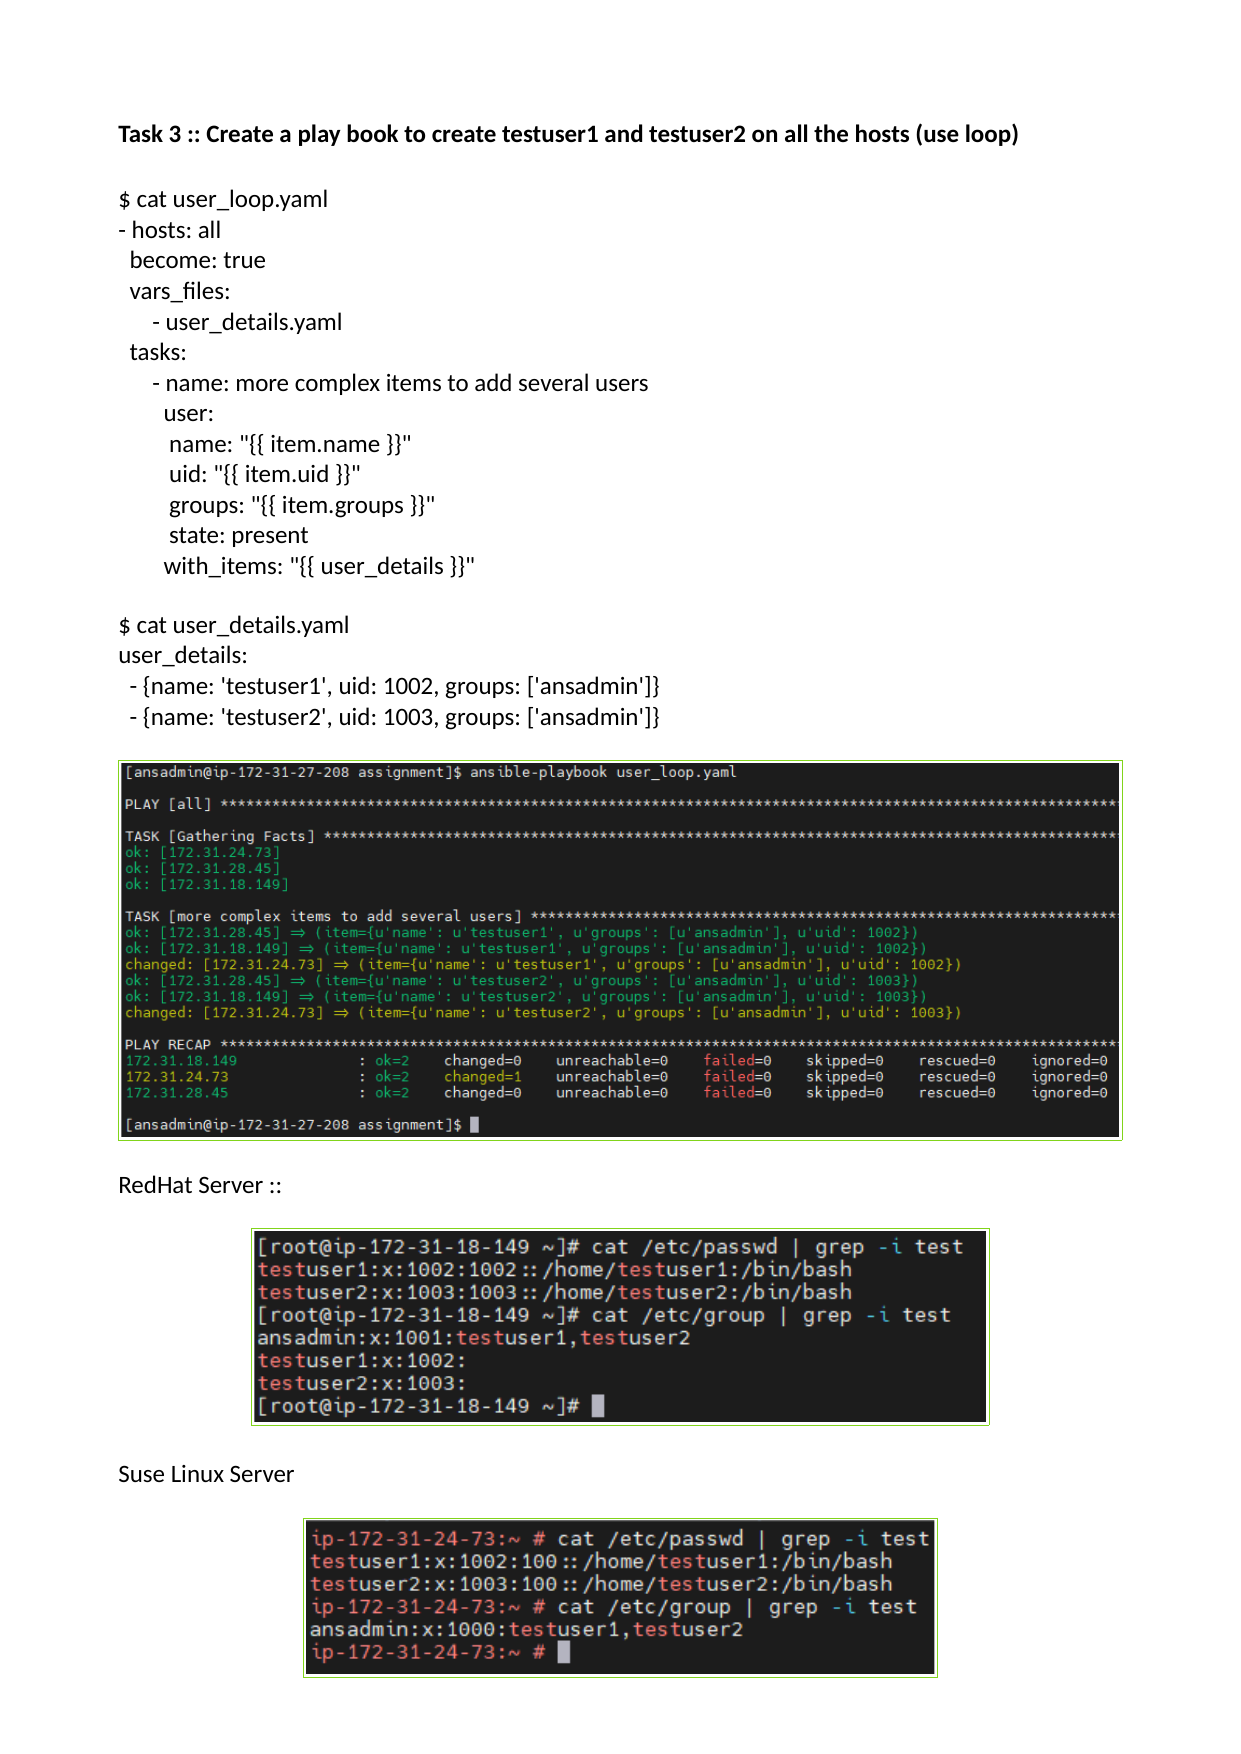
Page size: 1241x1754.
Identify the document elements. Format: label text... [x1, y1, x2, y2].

text RedHat Server :: [118, 1169, 1122, 1199]
text - user_details.yaml [118, 306, 1122, 336]
picture [121, 763, 1119, 1137]
text - hosts: all [118, 214, 1122, 245]
subtitle Task 3 :: Create a play book to create testuser1 and testuser2 on all the hosts (use loop) [118, 118, 1122, 149]
text groups: "{{ item.groups }}" [118, 489, 1122, 519]
text $ cat user_loop.yaml [118, 184, 1122, 214]
text - name: more complex items to add several users [118, 367, 1122, 397]
text become: true [118, 245, 1122, 275]
picture [254, 1231, 986, 1422]
text - {name: 'testuser2', uid: 1003, groups: ['ansadmin']} [118, 701, 1122, 731]
text uid: "{{ item.uid }}" [118, 458, 1122, 489]
text state: present [118, 519, 1122, 550]
text - {name: 'testuser1', uid: 1002, groups: ['ansadmin']} [118, 670, 1122, 701]
text with_items: "{{ user_details }}" [118, 550, 1122, 580]
text name: "{{ item.name }}" [118, 428, 1122, 458]
text user_details: [118, 640, 1122, 670]
text Suse Linux Server [118, 1458, 1122, 1489]
text tasks: [118, 336, 1122, 367]
text vars_files: [118, 275, 1122, 306]
picture [306, 1520, 935, 1674]
text $ cat user_details.yaml [118, 609, 1122, 640]
text user: [118, 397, 1122, 428]
